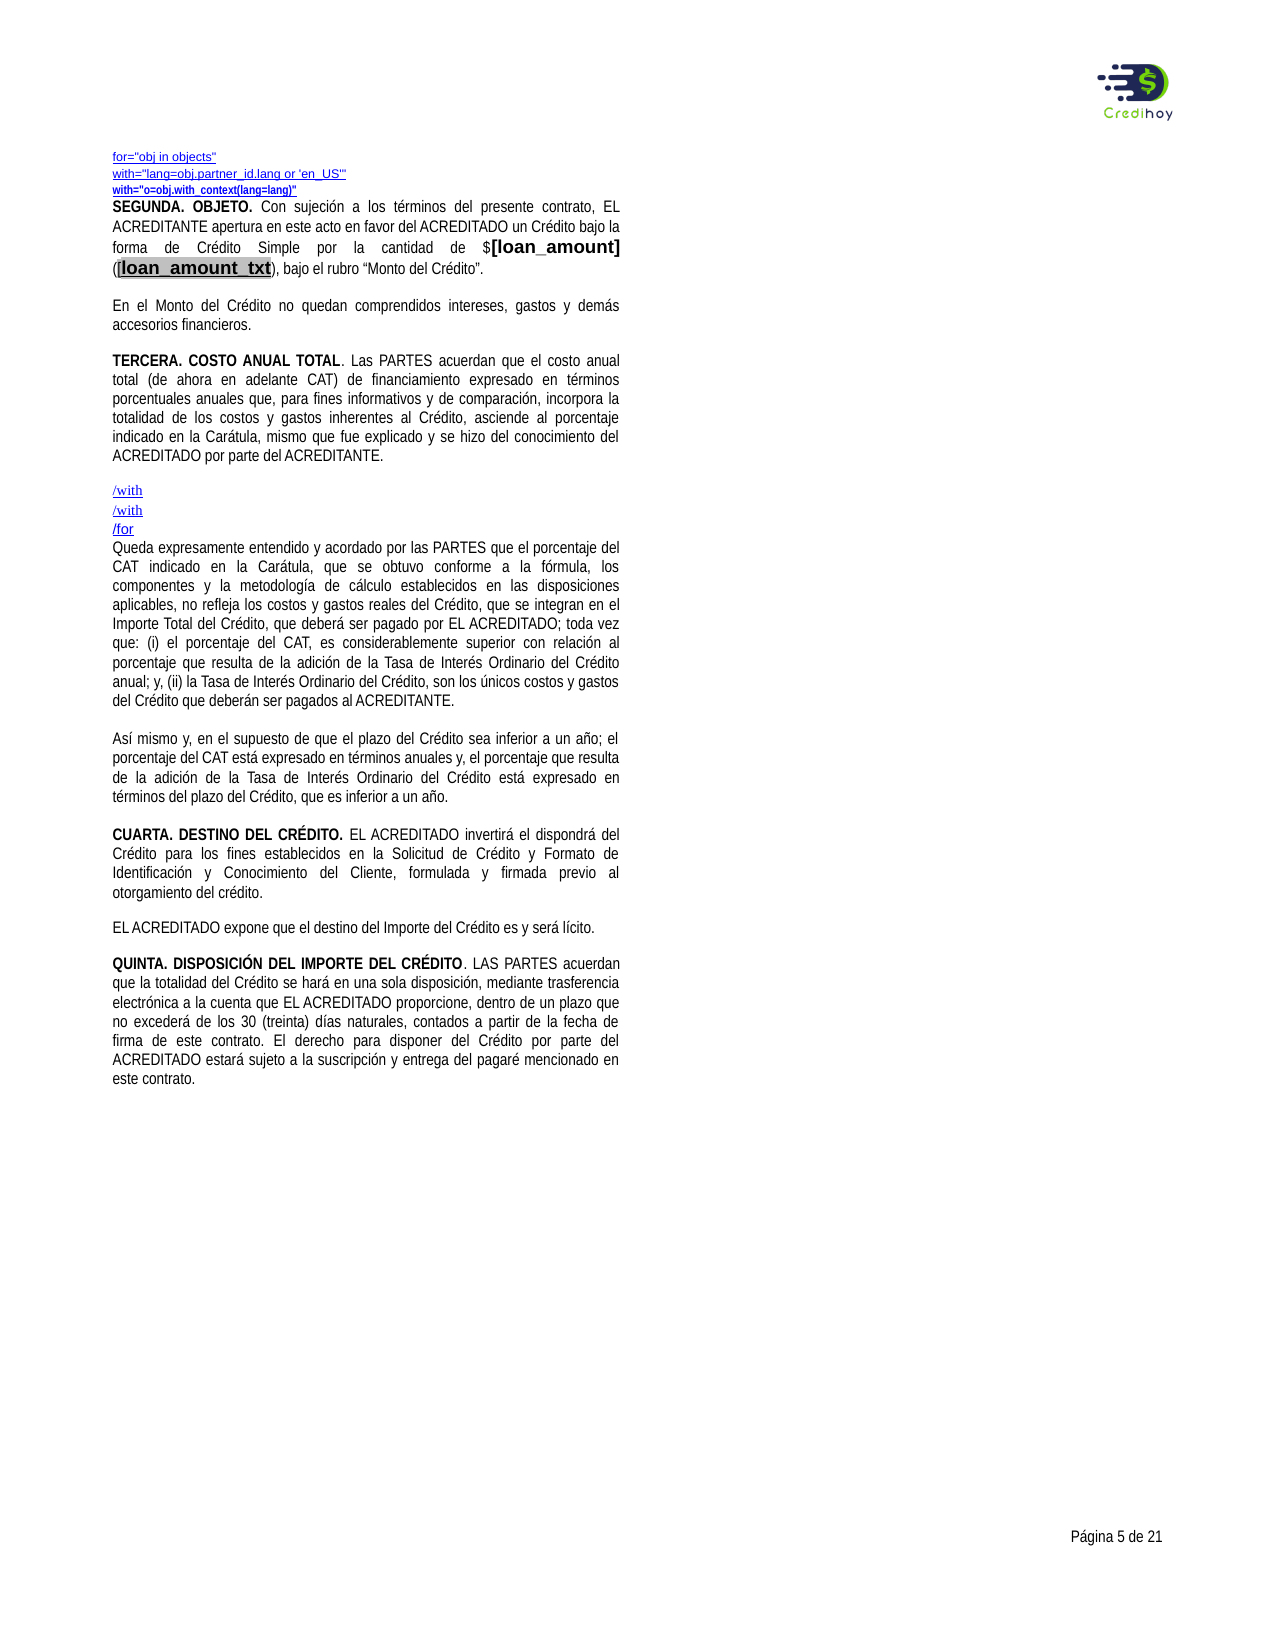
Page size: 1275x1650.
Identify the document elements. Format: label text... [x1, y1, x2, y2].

text /with [112, 501, 620, 518]
text QUINTA. DISPOSICIÓN DEL IMPORTE DEL CRÉDITO. LAS PARTES acuerdan que la totalidad del Crédito se hará en una sola disposición, mediante trasferencia electrónica a la cuenta que EL ACREDITADO proporcione, dentro de un plazo que no excederá de los 30 (treinta) días naturales, contados a partir de la fecha de firma de este contrato. El derecho para disponer del Crédito por parte del ACREDITADO estará sujeto a la suscripción y entrega del pagaré mencionado en este contrato. [112, 954, 620, 1088]
text En el Monto del Crédito no quedan comprendidos intereses, gastos y demás accesorios financieros. [112, 295, 620, 334]
text SEGUNDA. OBJETO. Con sujeción a los términos del presente contrato, EL ACREDITANTE apertura en este acto en favor del ACREDITADO un Crédito bajo la forma de Crédito Simple por la cantidad de $[loan_amount] ([loan_amount_txt), bajo el rubro “Monto del Crédito”. [112, 197, 620, 279]
text /for [112, 521, 620, 537]
text Así mismo y, en el supuesto de que el plazo del Crédito sea inferior a un año; el porcentaje del CAT está expresado en términos anuales y, el porcentaje que resulta de la adición de la Tasa de Interés Ordinario del Crédito está expresado en términos del plazo del Crédito, que es inferior a un año. [112, 729, 620, 806]
text EL ACREDITADO expone que el destino del Importe del Crédito es y será lícito. [112, 918, 620, 937]
text for="obj in objects" [112, 150, 620, 164]
text CUARTA. DESTINO DEL CRÉDITO. EL ACREDITADO invertirá el dispondrá del Crédito para los fines establecidos en la Solicitud de Crédito y Formato de Identificación y Conocimiento del Cliente, formulada y firmada previo al otorgamiento del crédito. [112, 825, 620, 902]
text /with [112, 482, 620, 499]
text with="lang=obj.partner_id.lang or 'en_US'" [112, 166, 620, 181]
text Queda expresamente entendido y acordado por las PARTES que el porcentaje del CAT indicado en la Carátula, que se obtuvo conforme a la fórmula, los componentes y la metodología de cálculo establecidos en las disposiciones aplicables, no refleja los costos y gastos reales del Crédito, que se integran en el Importe Total del Crédito, que deberá ser pagado por EL ACREDITADO; toda vez que: (i) el porcentaje del CAT, es considerablemente superior con relación al porcentaje que resulta de la adición de la Tasa de Interés Ordinario del Crédito anual; y, (ii) la Tasa de Interés Ordinario del Crédito, son los únicos costos y gastos del Crédito que deberán ser pagados al ACREDITANTE. [112, 537, 620, 710]
picture [1097, 64, 1173, 121]
text TERCERA. COSTO ANUAL TOTAL. Las PARTES acuerdan que el costo anual total (de ahora en adelante CAT) de financiamiento expresado en términos porcentuales anuales que, para fines informativos y de comparación, incorpora la totalidad de los costos y gastos inherentes al Crédito, asciende al porcentaje indicado en la Carátula, mismo que fue explicado y se hizo del conocimiento del ACREDITADO por parte del ACREDITANTE. [112, 350, 620, 465]
text with="o=obj.with_context(lang=lang)" [112, 183, 620, 197]
